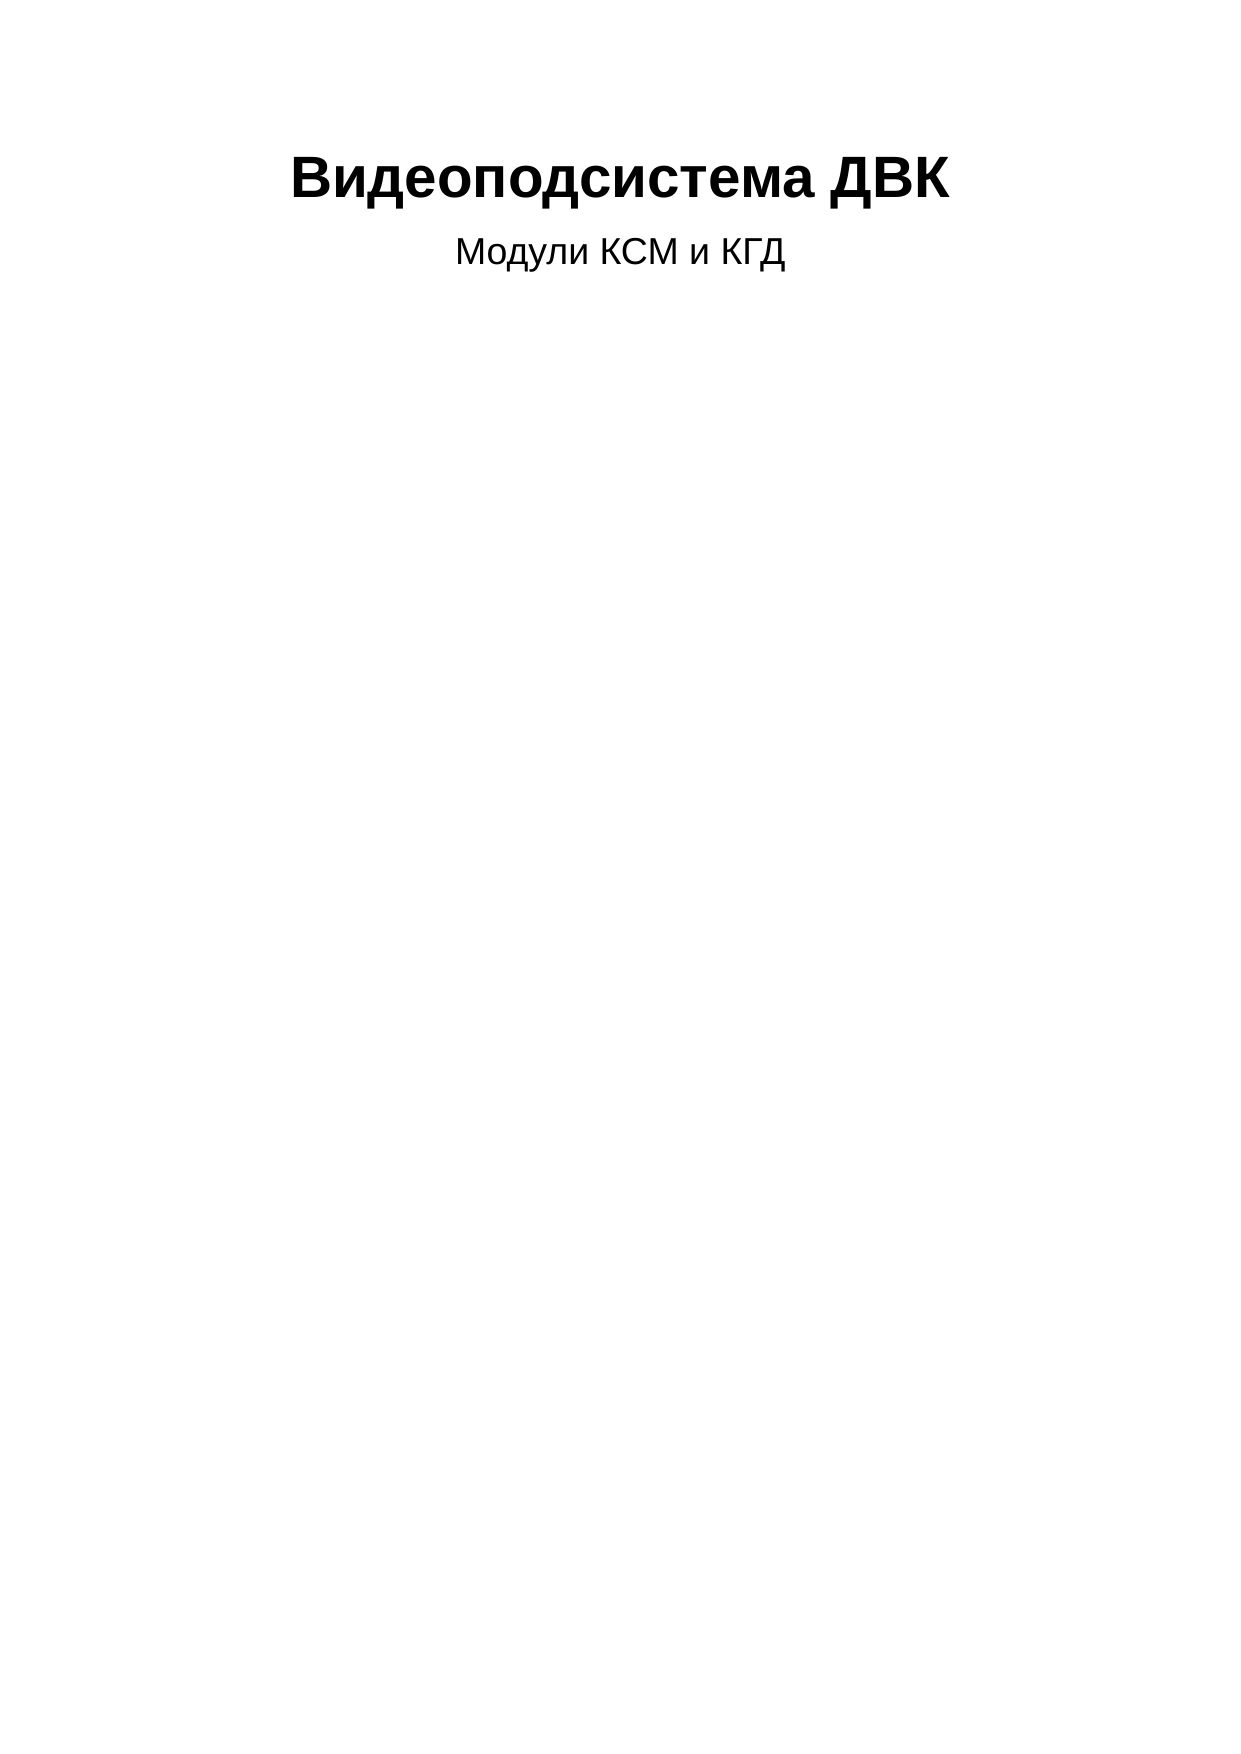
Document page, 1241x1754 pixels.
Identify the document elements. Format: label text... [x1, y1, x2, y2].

title Видеоподсистема ДВК [118, 143, 1122, 210]
subtitle Модули КСМ и КГД [118, 229, 1122, 272]
